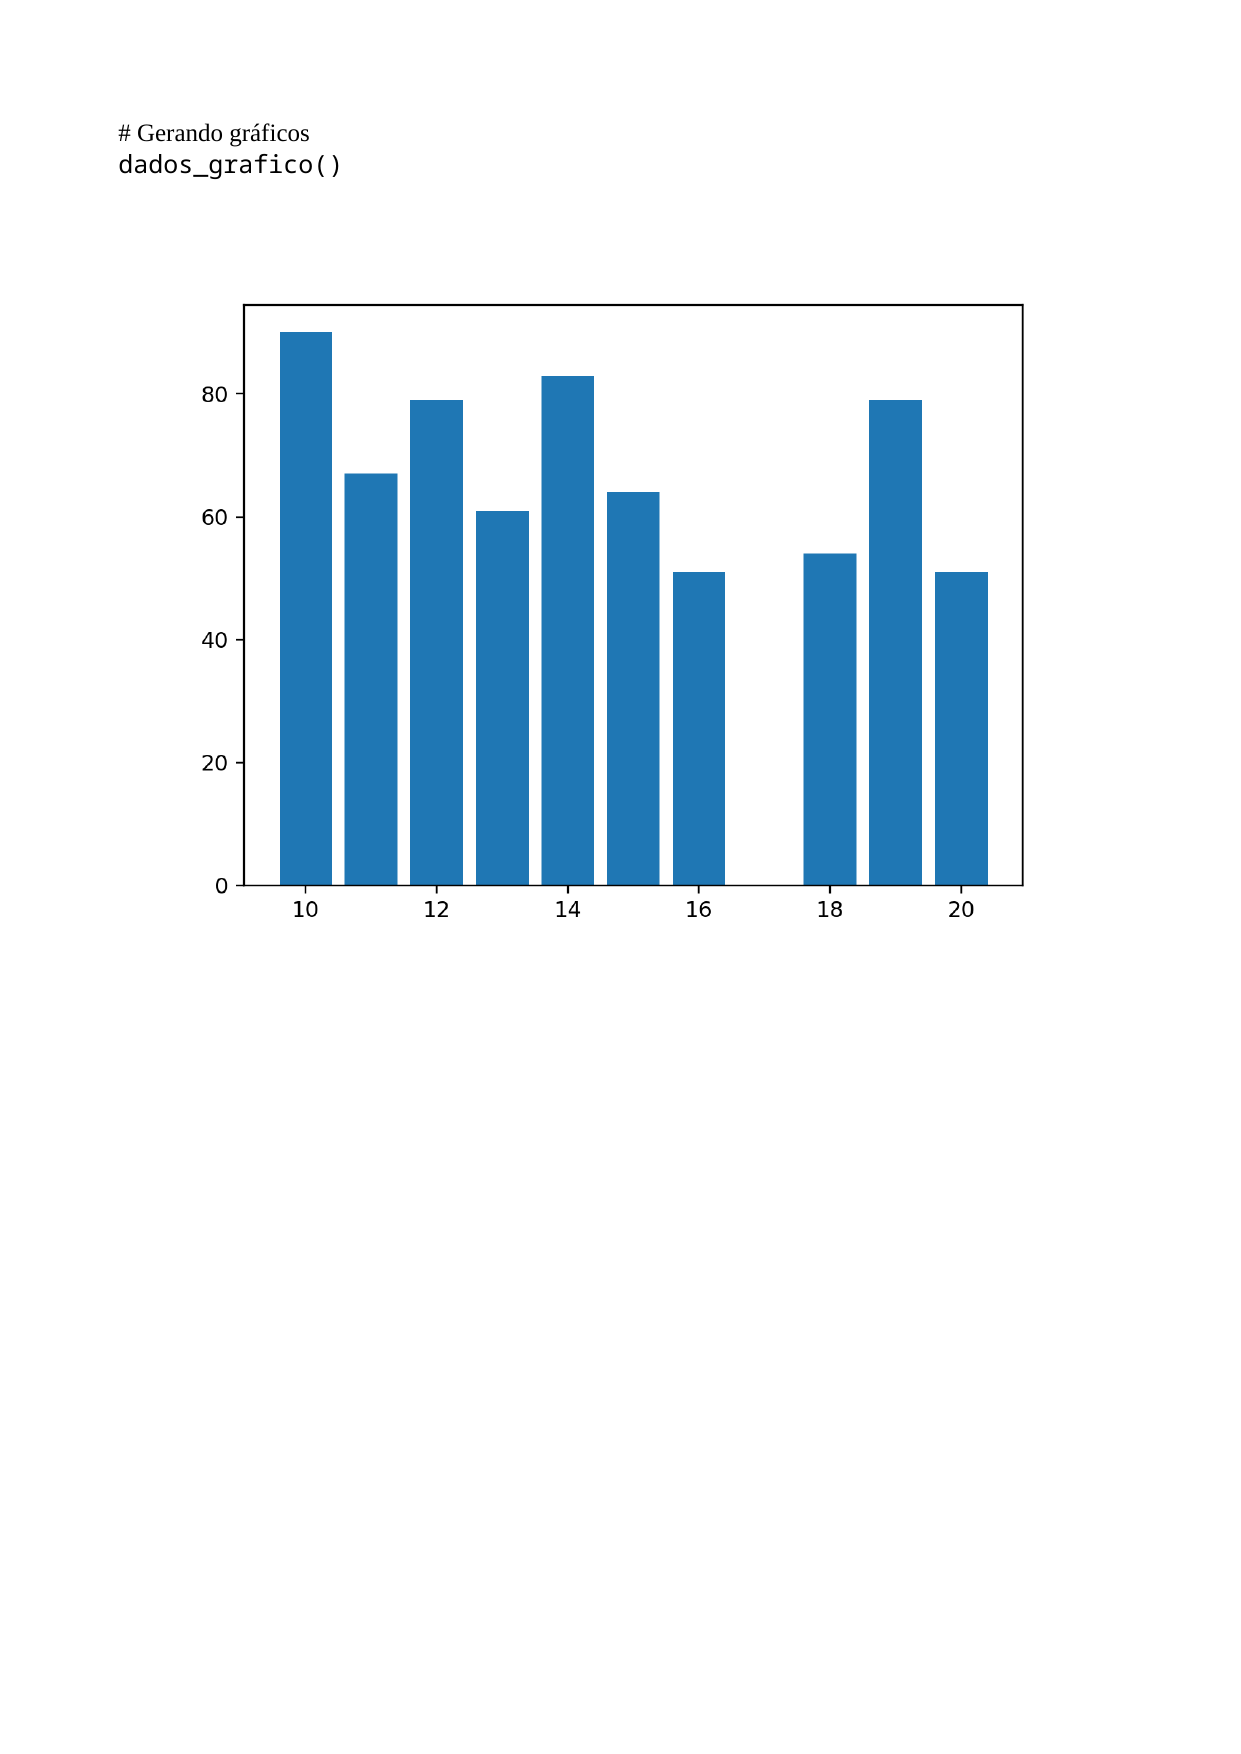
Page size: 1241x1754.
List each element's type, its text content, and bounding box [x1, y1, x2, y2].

picture [118, 215, 1123, 968]
text # Gerando gráficos [118, 118, 1122, 147]
text dados_grafico() [118, 147, 1122, 181]
